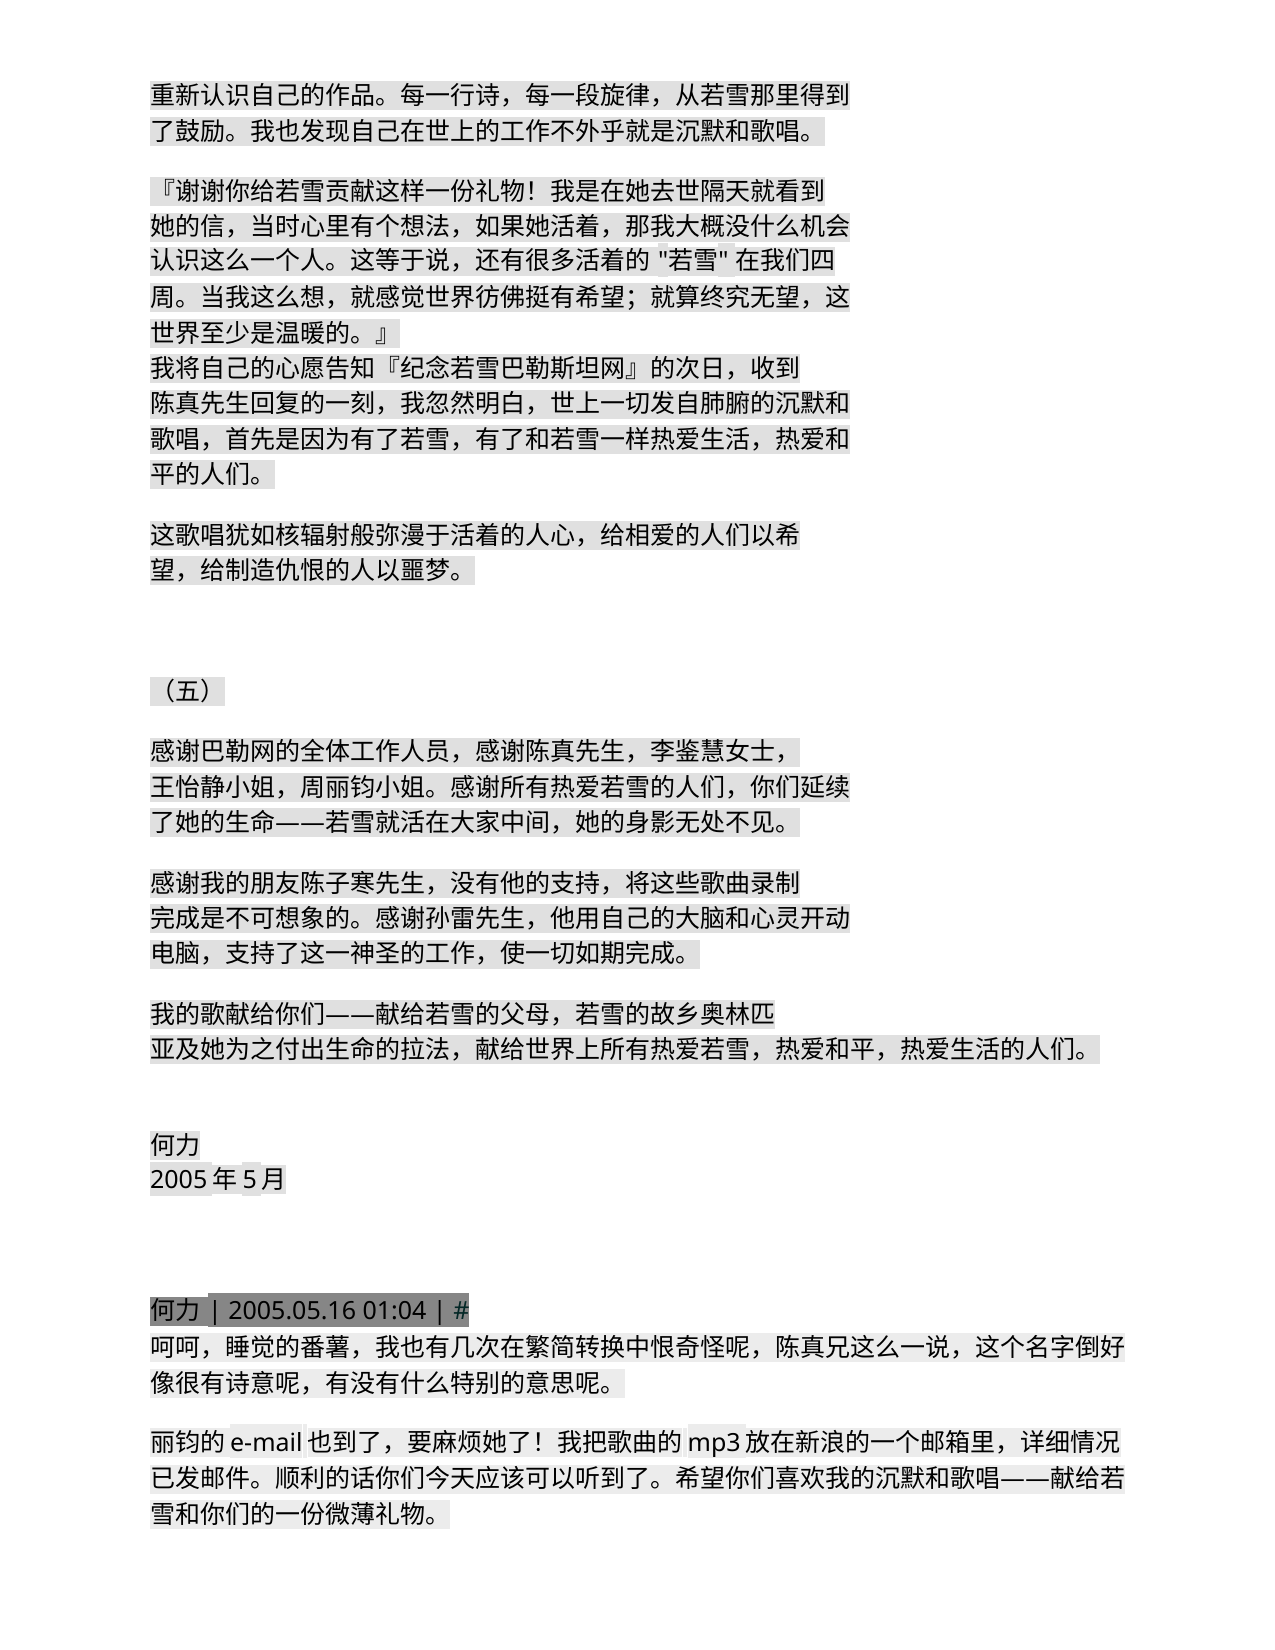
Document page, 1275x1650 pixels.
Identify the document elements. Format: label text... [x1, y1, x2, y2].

text 何力 2005年5月 [150, 1089, 1125, 1267]
text 感谢我的朋友陈子寒先生，没有他的支持，将这些歌曲录制 完成是不可想象的。感谢孙雷先生，他用自己的大脑和心灵开动 电脑，支持了这一神圣的工作，使一切如期完成。 [150, 862, 1125, 969]
text 我的歌献给你们——献给若雪的父母，若雪的故乡奥林匹 亚及她为之付出生命的拉法，献给世界上所有热爱若雪，热爱和平，热爱生活的人们。 [150, 994, 1125, 1064]
text 重新认识自己的作品。每一行诗，每一段旋律，从若雪那里得到 了鼓励。我也发现自己在世上的工作不外乎就是沉默和歌唱。 [150, 75, 1125, 146]
text 『谢谢你给若雪贡献这样一份礼物！我是在她去世隔天就看到 她的信，当时心里有个想法，如果她活着，那我大概没什么机会 认识这么一个人。这等于说，还有很多活着的 "若雪" 在我们四 周。当我这么想，就感觉世界彷佛挺有希望；就算终究无望，这 世界至少是温暖的。』 我将自己的心愿告知『纪念若雪巴勒斯坦网』的次日，收到 陈真先生回复的一刻，我忽然明白，世上一切发自肺腑的沉默和 歌唱，首先是因为有了若雪，有了和若雪一样热爱生活，热爱和 平的人们。 [150, 171, 1125, 489]
text 这歌唱犹如核辐射般弥漫于活着的人心，给相爱的人们以希 望，给制造仇恨的人以噩梦。 [150, 514, 1125, 585]
text （五） [150, 671, 1125, 706]
text 感谢巴勒网的全体工作人员，感谢陈真先生，李鉴慧女士， 王怡静小姐，周丽钧小姐。感谢所有热爱若雪的人们，你们延续 了她的生命——若雪就活在大家中间，她的身影无处不见。 [150, 731, 1125, 837]
text 何力 | 2005.05.16 01:04 | # [150, 1292, 1125, 1327]
text 呵呵，睡觉的番薯，我也有几次在繁简转换中恨奇怪呢，陈真兄这么一说，这个名字倒好像很有诗意呢，有没有什么特别的意思呢。 [150, 1327, 1125, 1398]
text 丽钧的e-mail也到了，要麻烦她了！我把歌曲的mp3放在新浪的一个邮箱里，详细情况已发邮件。顺利的话你们今天应该可以听到了。希望你们喜欢我的沉默和歌唱——献给若雪和你们的一份微薄礼物。 [150, 1423, 1125, 1529]
